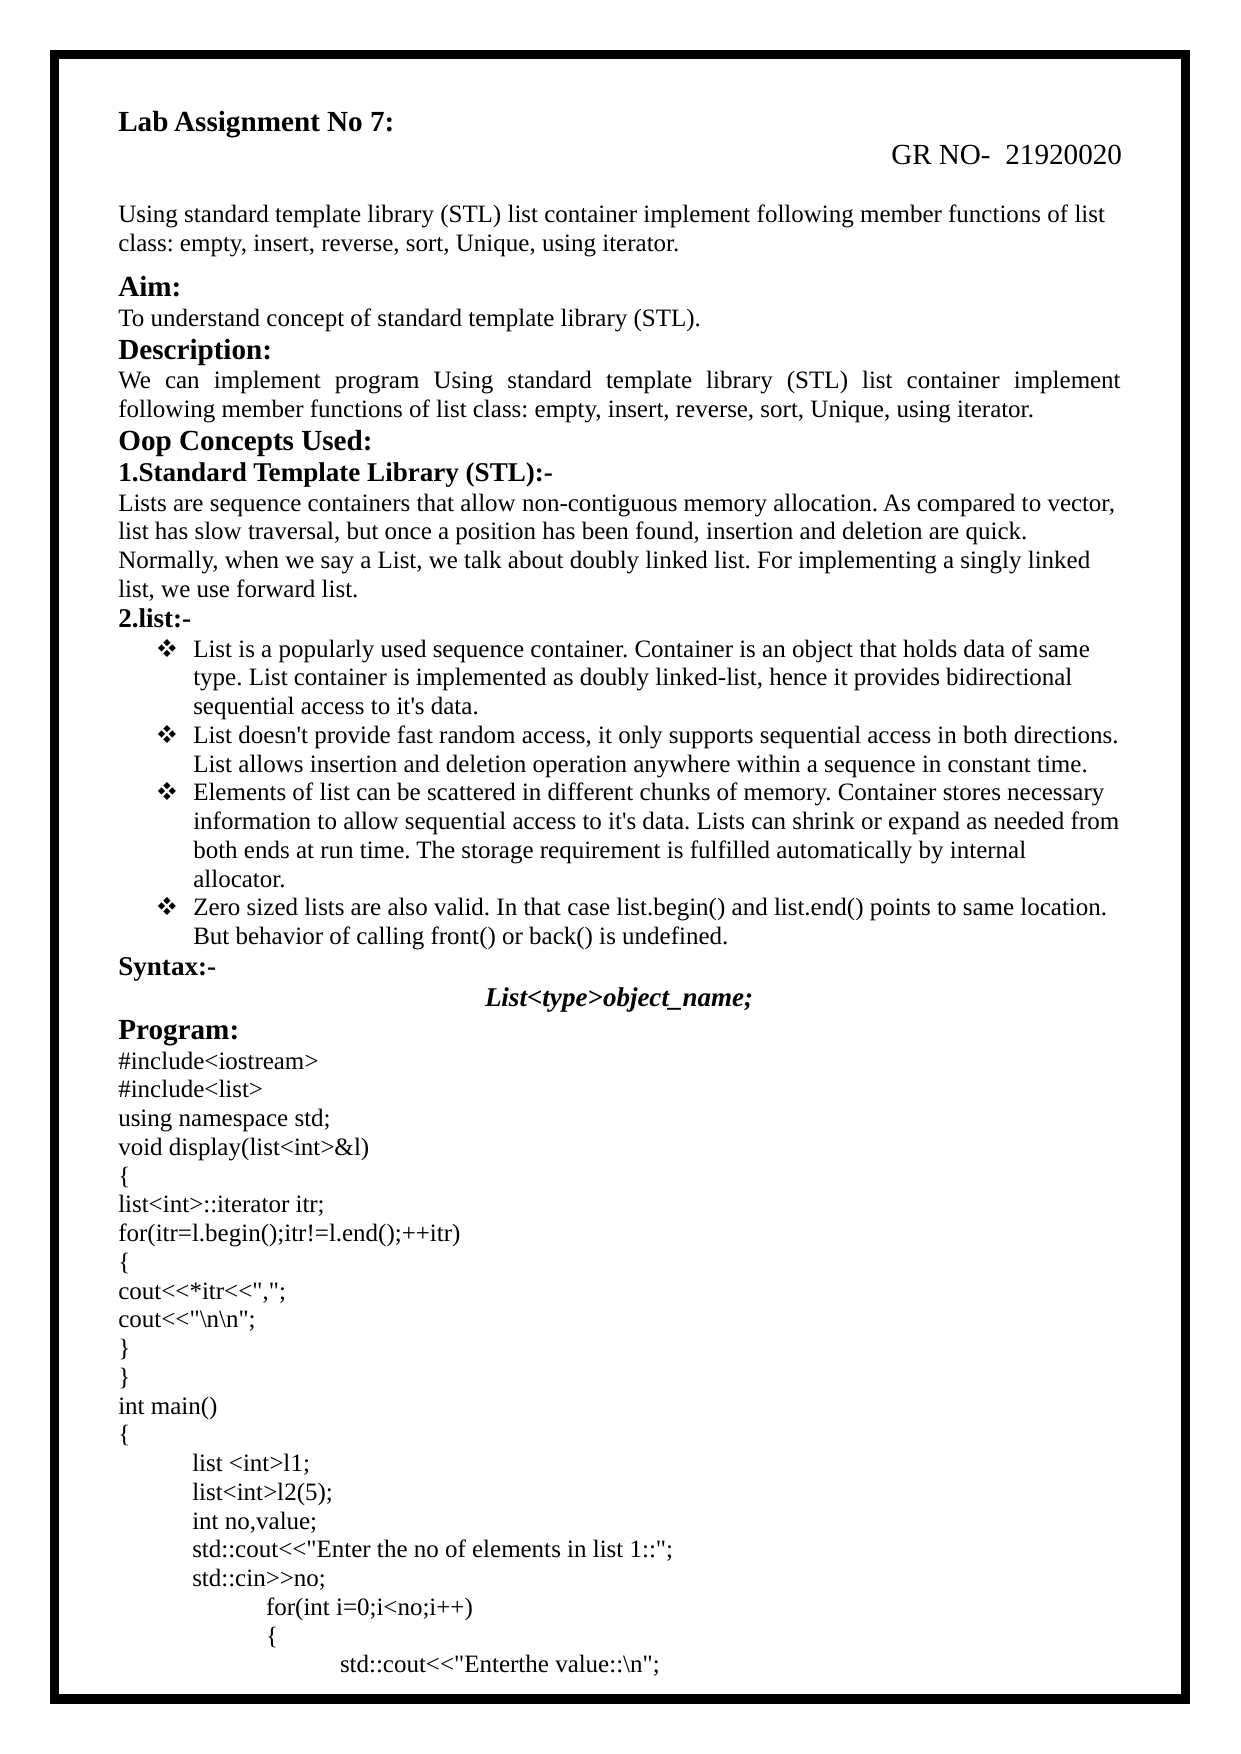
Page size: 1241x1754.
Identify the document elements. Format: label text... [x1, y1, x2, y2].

text 2.list:- [118, 603, 1122, 634]
text Oop Concepts Used: [118, 423, 1122, 456]
text list<int>l2(5); [118, 1477, 1122, 1506]
text int main() [118, 1391, 1122, 1419]
text { [118, 1247, 1122, 1276]
text list <int>l1; [118, 1448, 1122, 1477]
text #include<list> [118, 1074, 1122, 1103]
text list<int>::iterator itr; [118, 1189, 1122, 1218]
text Aim: [118, 269, 1122, 303]
text To understand concept of standard template library (STL). [118, 303, 1122, 332]
text cout<<"\n\n"; [118, 1304, 1122, 1333]
text Syntax:- [118, 950, 1122, 981]
list List doesn't provide fast random access, it only supports sequential access in both directions. List allows insertion and deletion operation anywhere within a sequence in constant time. [156, 720, 1122, 777]
text for(int i=0;i<no;i++) [118, 1592, 1122, 1621]
text { [118, 1419, 1122, 1448]
text { [118, 1621, 1122, 1649]
text Description: [118, 332, 1122, 365]
text std::cout<<"Enter the no of elements in list 1::"; [118, 1534, 1122, 1563]
text void display(list<int>&l) [118, 1132, 1122, 1161]
subtitle Lab Assignment No 7: [118, 104, 1122, 137]
text using namespace std; [118, 1103, 1122, 1132]
list List is a popularly used sequence container. Container is an object that holds data of same type. List container is implemented as doubly linked-list, hence it provides bidirectional sequential access to it's data. [156, 634, 1122, 720]
text cout<<*itr<<","; [118, 1276, 1122, 1304]
list Elements of list can be scattered in different chunks of memory. Container stores necessary information to allow sequential access to it's data. Lists can shrink or expand as needed from both ends at run time. The storage requirement is fulfilled automatically by internal allocator. [156, 777, 1122, 892]
list Zero sized lists are also valid. In that case list.begin() and list.end() points to same location. But behavior of calling front() or back() is undefined. [156, 892, 1122, 950]
text std::cin>>no; [118, 1563, 1122, 1592]
text 1.Standard Template Library (STL):- [118, 456, 1122, 488]
text Lists are sequence containers that allow non-contiguous memory allocation. As compared to vector, list has slow traversal, but once a position has been found, insertion and deletion are quick. Normally, when we say a List, we talk about doubly linked list. For implementing a singly linked list, we use forward list. [118, 488, 1122, 603]
text List<type>object_name; [118, 981, 1122, 1012]
text for(itr=l.begin();itr!=l.end();++itr) [118, 1218, 1122, 1247]
text } [118, 1362, 1122, 1391]
text #include<iostream> [118, 1046, 1122, 1074]
text { [118, 1161, 1122, 1189]
text } [118, 1333, 1122, 1362]
text GR NO- 21920020 [118, 137, 1122, 171]
text std::cout<<"Enterthe value::\n"; [118, 1649, 1122, 1678]
text int no,value; [118, 1506, 1122, 1534]
text Using standard template library (STL) list container implement following member functions of list class: empty, insert, reverse, sort, Unique, using iterator. [118, 199, 1122, 257]
text Program: [118, 1012, 1122, 1046]
text We can implement program Using standard template library (STL) list container implement following member functions of list class: empty, insert, reverse, sort, Unique, using iterator. [118, 365, 1122, 423]
